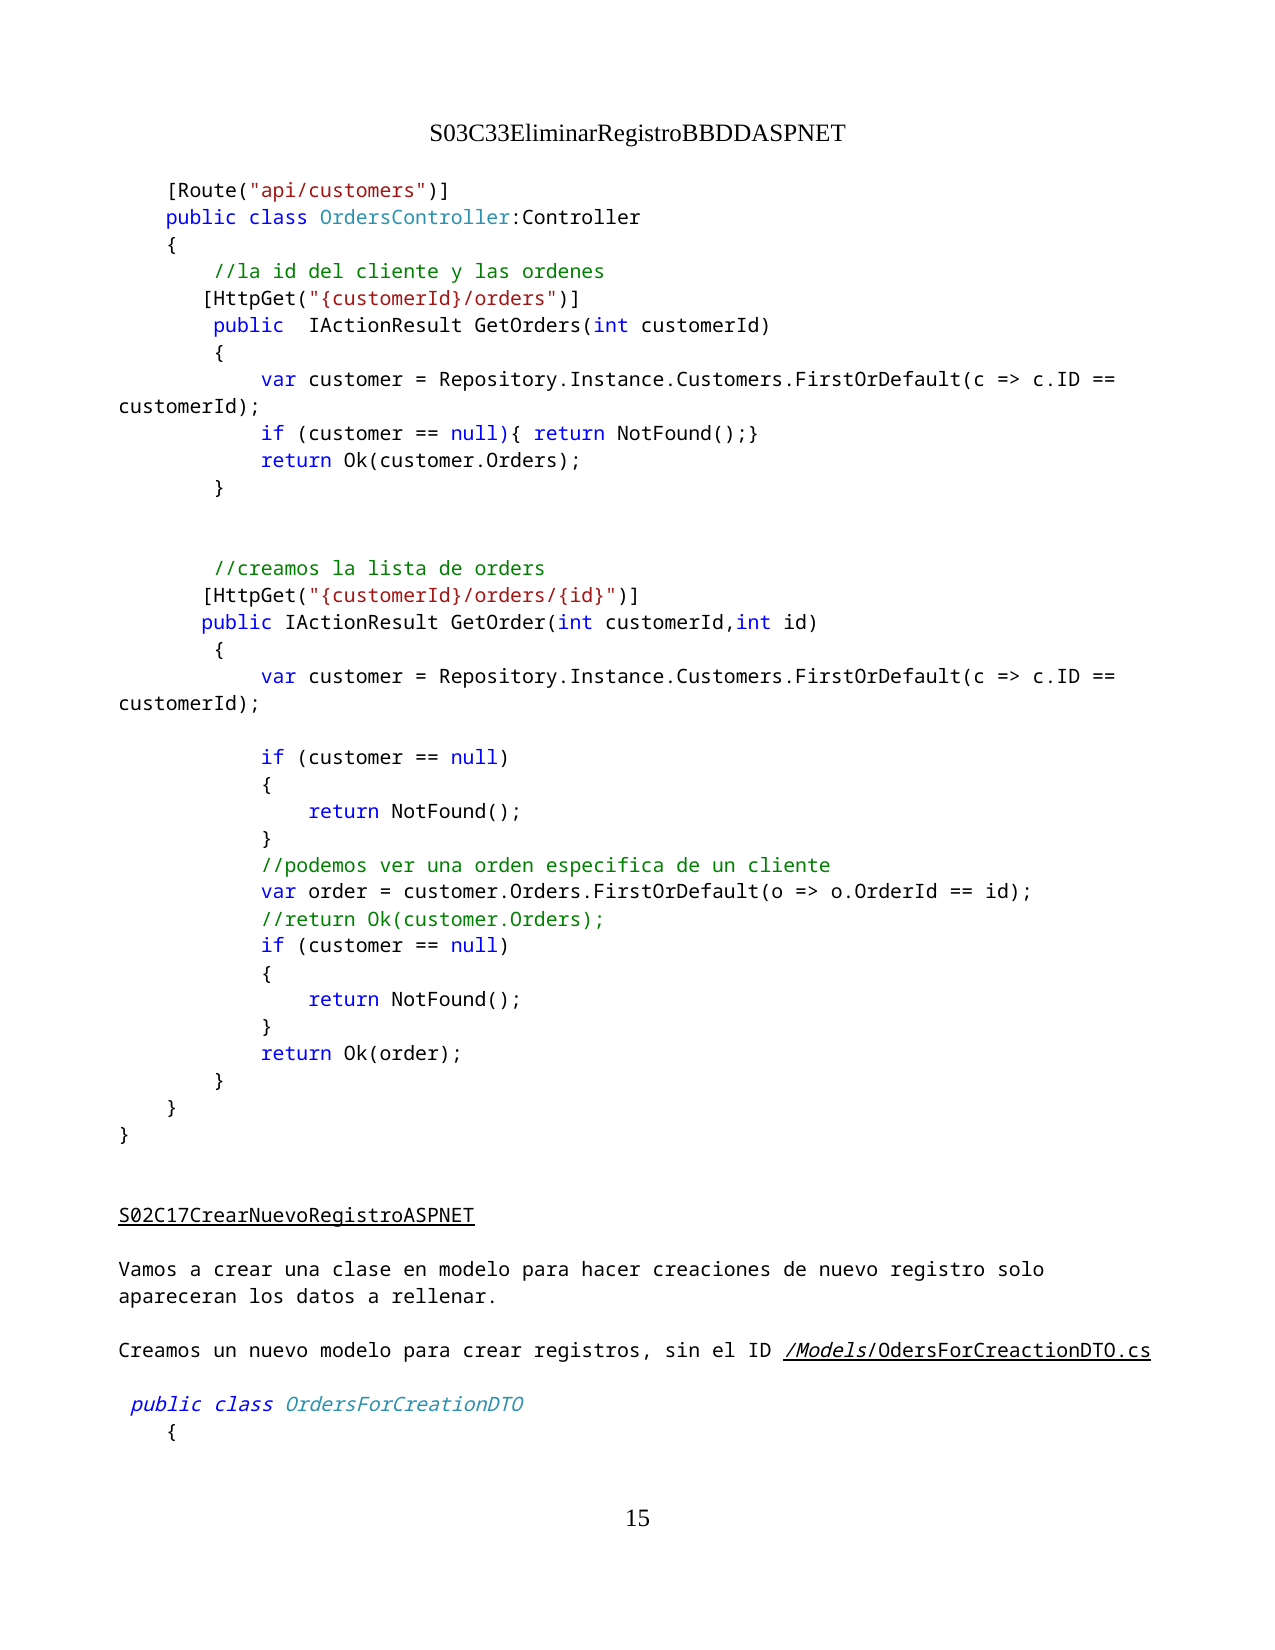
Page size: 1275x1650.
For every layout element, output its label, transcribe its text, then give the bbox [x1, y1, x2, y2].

text public IActionResult GetOrder(int customerId,int id) [118, 608, 1157, 635]
text { [118, 230, 1157, 257]
text { [118, 1417, 1157, 1444]
text return NotFound(); [118, 797, 1157, 824]
text { [118, 959, 1157, 986]
text return Ok(order); [118, 1040, 1157, 1067]
text //return Ok(customer.Orders); [118, 905, 1157, 932]
text //creamos la lista de orders [118, 554, 1157, 581]
text } [118, 1121, 1157, 1148]
text [HttpGet("{customerId}/orders")] [118, 284, 1157, 311]
text [Route("api/customers")] [118, 176, 1157, 203]
text } [118, 1013, 1157, 1040]
text } [118, 1094, 1157, 1121]
text return NotFound(); [118, 986, 1157, 1013]
text } [118, 824, 1157, 851]
text public IActionResult GetOrders(int customerId) [118, 311, 1157, 338]
text S02C17CrearNuevoRegistroASPNET [118, 1202, 1157, 1228]
text public class OrdersForCreationDTO [118, 1390, 1157, 1417]
text { [118, 770, 1157, 797]
text //podemos ver una orden especifica de un cliente [118, 851, 1157, 878]
text var order = customer.Orders.FirstOrDefault(o => o.OrderId == id); [118, 878, 1157, 905]
text var customer = Repository.Instance.Customers.FirstOrDefault(c => c.ID == customerId); [118, 662, 1157, 716]
text { [118, 635, 1157, 662]
text public class OrdersController:Controller [118, 203, 1157, 230]
text var customer = Repository.Instance.Customers.FirstOrDefault(c => c.ID == customerId); [118, 365, 1157, 419]
text if (customer == null) [118, 932, 1157, 959]
text [HttpGet("{customerId}/orders/{id}")] [118, 581, 1157, 608]
text if (customer == null) [118, 743, 1157, 770]
text //la id del cliente y las ordenes [118, 257, 1157, 284]
text } [118, 473, 1157, 500]
text { [118, 338, 1157, 365]
text return Ok(customer.Orders); [118, 446, 1157, 473]
text if (customer == null){ return NotFound();} [118, 419, 1157, 446]
text } [118, 1067, 1157, 1094]
text Vamos a crear una clase en modelo para hacer creaciones de nuevo registro solo apareceran los datos a rellenar. [118, 1256, 1157, 1309]
text Creamos un nuevo modelo para crear registros, sin el ID /Models/OdersForCreactionDTO.cs [118, 1336, 1157, 1363]
